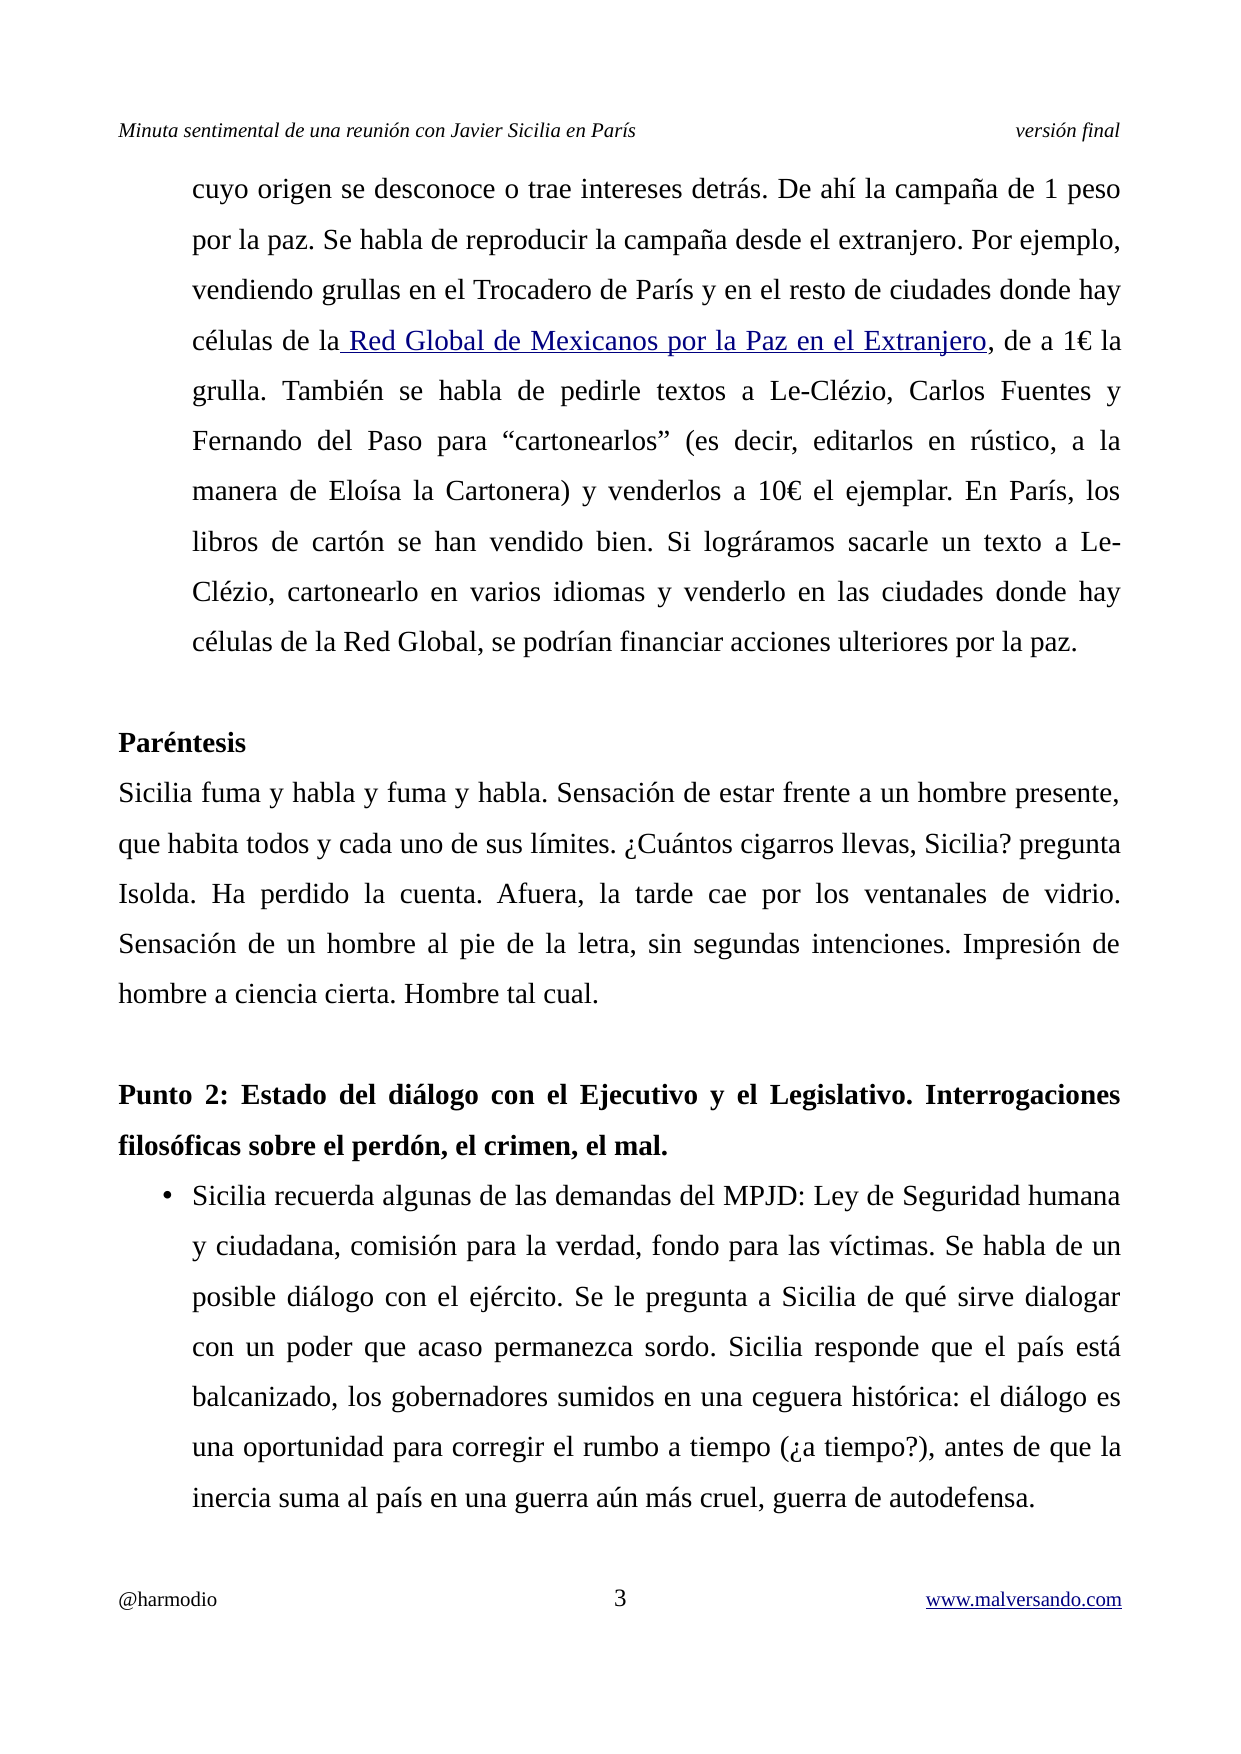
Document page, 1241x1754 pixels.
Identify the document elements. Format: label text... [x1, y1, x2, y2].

text Sicilia fuma y habla y fuma y habla. Sensación de estar frente a un hombre presente, que habita todos y cada uno de sus límites. ¿Cuántos cigarros llevas, Sicilia? pregunta Isolda. Ha perdido la cuenta. Afuera, la tarde cae por los ventanales de vidrio. Sensación de un hombre al pie de la letra, sin segundas intenciones. Impresión de hombre a ciencia cierta. Hombre tal cual. [118, 775, 1122, 1010]
text Paréntesis [118, 725, 1122, 759]
text Punto 2: Estado del diálogo con el Ejecutivo y el Legislativo. Interrogaciones filosóficas sobre el perdón, el crimen, el mal. [118, 1077, 1122, 1161]
list Sicilia recuerda algunas de las demandas del MPJD: Ley de Seguridad humana y ciudadana, comisión para la verdad, fondo para las víctimas. Se habla de un posible diálogo con el ejército. Se le pregunta a Sicilia de qué sirve dialogar con un poder que acaso permanezca sordo. Sicilia responde que el país está balcanizado, los gobernadores sumidos en una ceguera histórica: el diálogo es una oportunidad para corregir el rumbo a tiempo (¿a tiempo?), antes de que la inercia suma al país en una guerra aún más cruel, guerra de autodefensa. [162, 1178, 1122, 1513]
list cuyo origen se desconoce o trae intereses detrás. De ahí la campaña de 1 peso por la paz. Se habla de reproducir la campaña desde el extranjero. Por ejemplo, vendiendo grullas en el Trocadero de París y en el resto de ciudades donde hay células de la Red Global de Mexicanos por la Paz en el Extranjero, de a 1€ la grulla. También se habla de pedirle textos a Le-Clézio, Carlos Fuentes y Fernando del Paso para “cartonearlos” (es decir, editarlos en rústico, a la manera de Eloísa la Cartonera) y venderlos a 10€ el ejemplar. En París, los libros de cartón se han vendido bien. Si lográramos sacarle un texto a Le-Clézio, cartonearlo en varios idiomas y venderlo en las ciudades donde hay células de la Red Global, se podrían financiar acciones ulteriores por la paz. [162, 172, 1122, 658]
